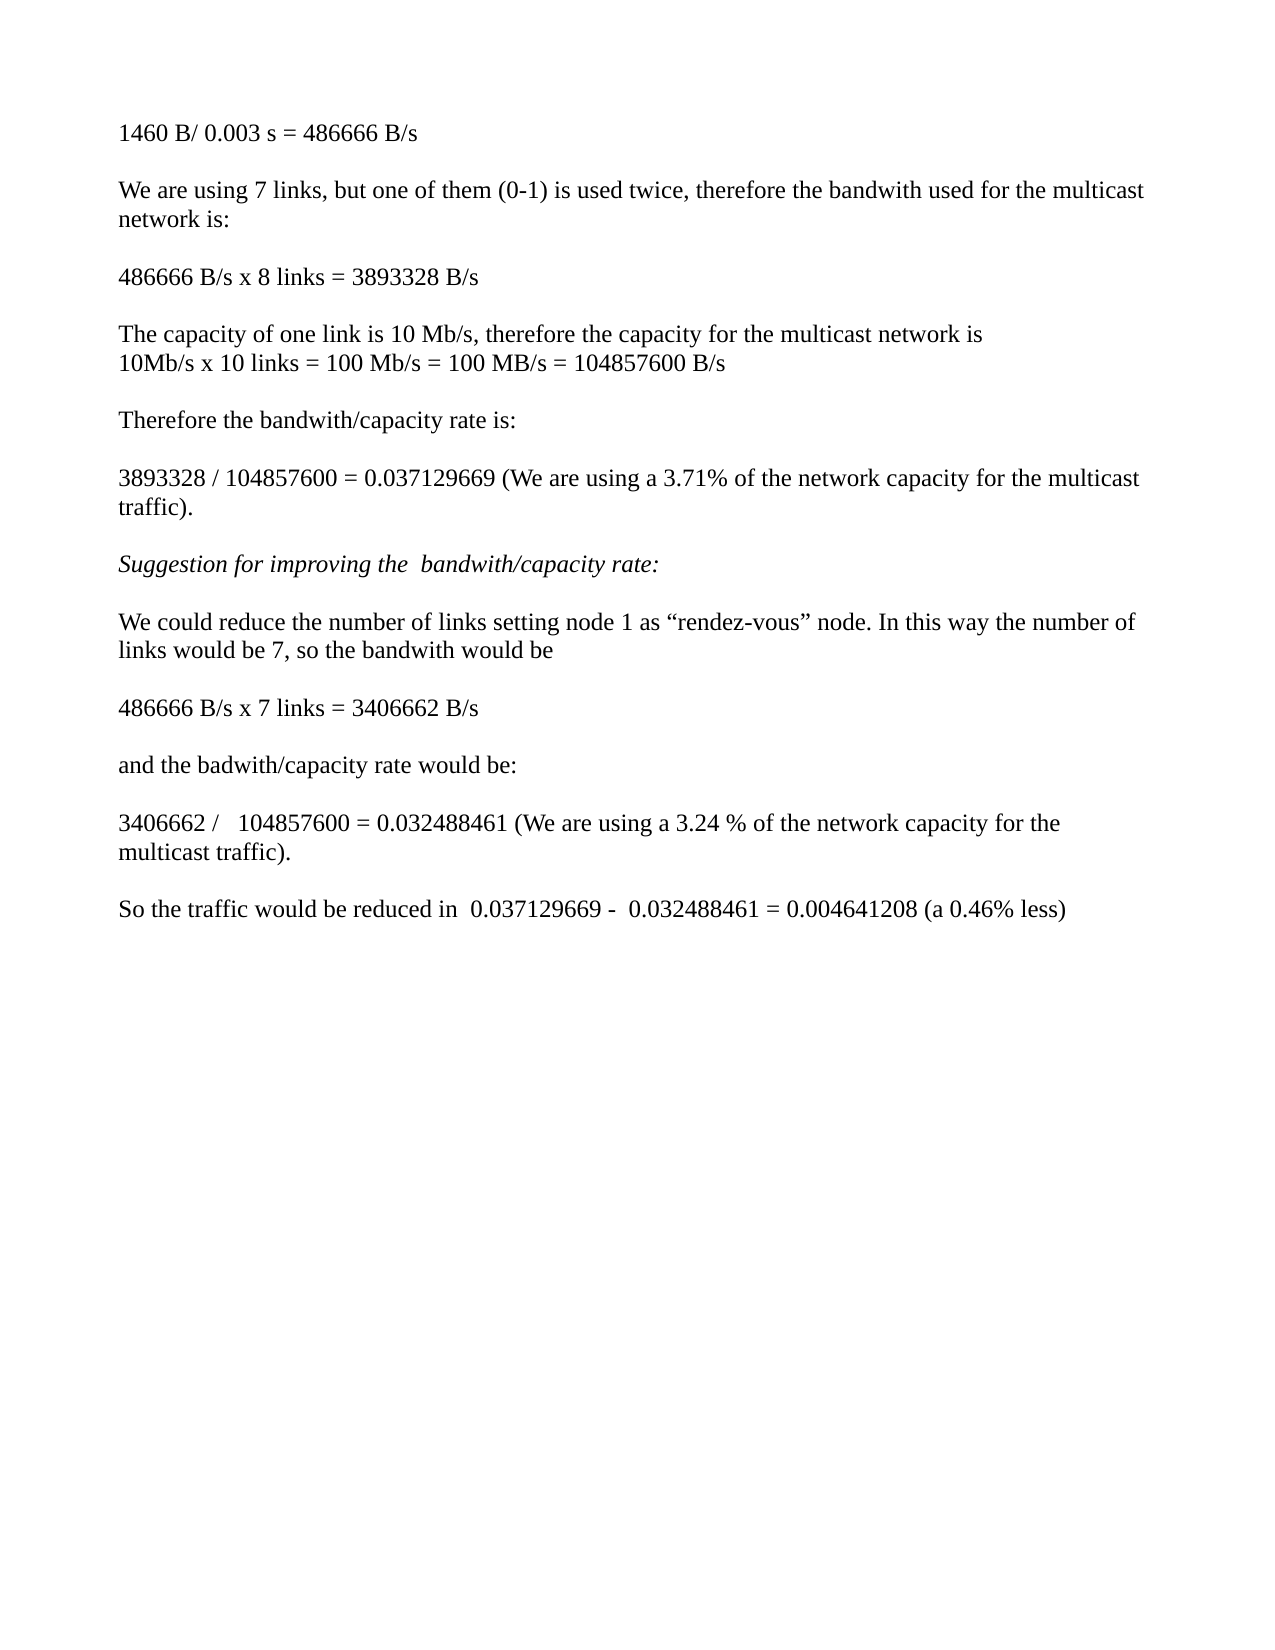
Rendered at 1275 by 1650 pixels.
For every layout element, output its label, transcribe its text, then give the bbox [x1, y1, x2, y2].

text Therefore the bandwith/capacity rate is: [118, 406, 1157, 434]
text 1460 B/ 0.003 s = 486666 B/s [118, 118, 1157, 147]
text and the badwith/capacity rate would be: [118, 751, 1157, 779]
text 486666 B/s x 7 links = 3406662 B/s [118, 693, 1157, 722]
text We could reduce the number of links setting node 1 as “rendez-vous” node. In this way the number of links would be 7, so the bandwith would be [118, 607, 1157, 664]
text 486666 B/s x 8 links = 3893328 B/s [118, 262, 1157, 291]
text 3893328 / 104857600 = 0.037129669 (We are using a 3.71% of the network capacity for the multicast traffic). [118, 463, 1157, 521]
text The capacity of one link is 10 Mb/s, therefore the capacity for the multicast network is [118, 319, 1157, 348]
text 3406662 / 104857600 = 0.032488461 (We are using a 3.24 % of the network capacity for the multicast traffic). [118, 808, 1157, 866]
text 10Mb/s x 10 links = 100 Mb/s = 100 MB/s = 104857600 B/s [118, 348, 1157, 377]
text So the traffic would be reduced in 0.037129669 - 0.032488461 = 0.004641208 (a 0.46% less) [118, 894, 1157, 923]
text We are using 7 links, but one of them (0-1) is used twice, therefore the bandwith used for the multicast network is: [118, 176, 1157, 233]
text Suggestion for improving the bandwith/capacity rate: [118, 549, 1157, 578]
